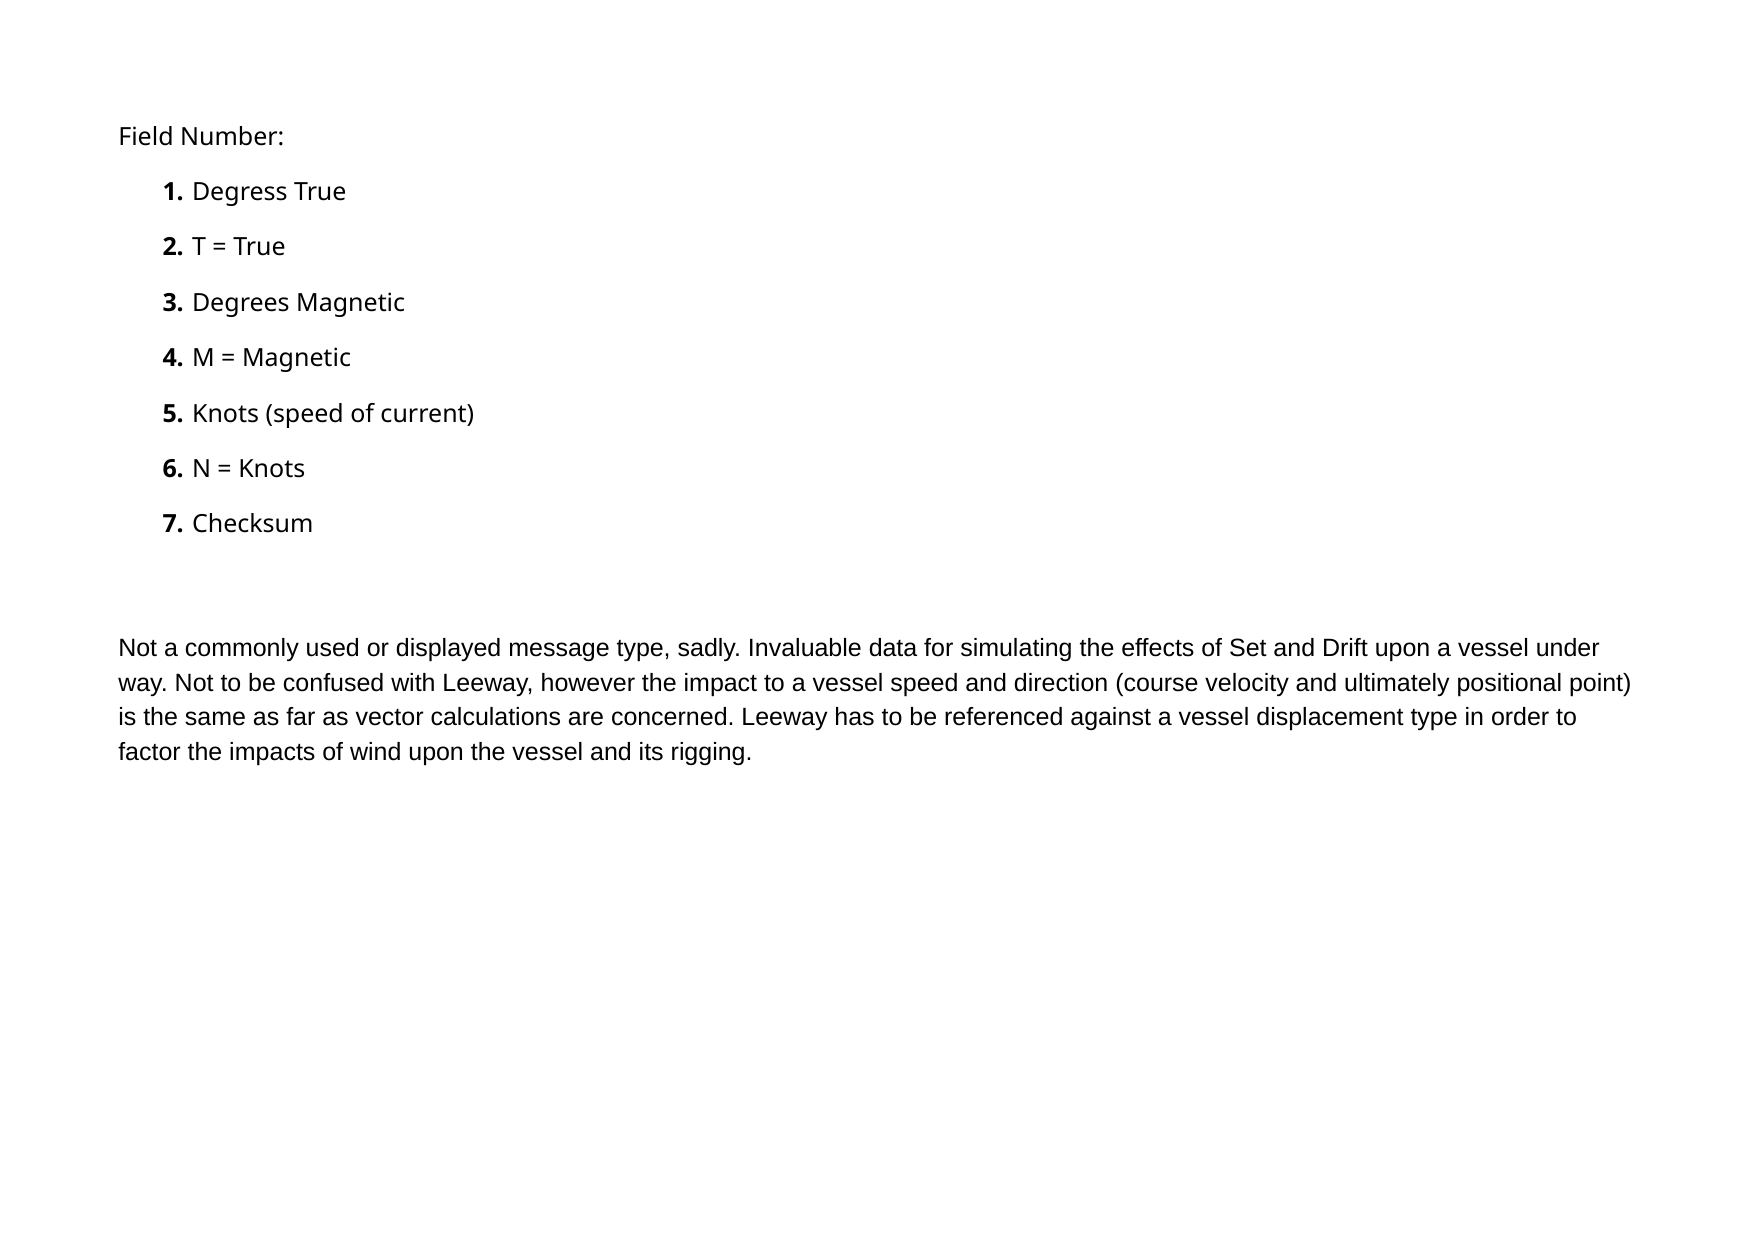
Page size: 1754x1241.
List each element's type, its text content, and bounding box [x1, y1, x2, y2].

text Not a commonly used or displayed message type, sadly. Invaluable data for simulating the effects of Set and Drift upon a vessel under way. Not to be confused with Leeway, however the impact to a vessel speed and direction (course velocity and ultimately positional point) is the same as far as vector calculations are concerned. Leeway has to be referenced against a vessel displacement type in order to factor the impacts of wind upon the vessel and its rigging. [118, 633, 1636, 766]
list M = Magnetic [162, 340, 1636, 374]
text Field Number: [118, 118, 1636, 152]
list T = True [162, 229, 1636, 263]
list Checksum [162, 506, 1636, 540]
list Degress True [162, 173, 1636, 208]
list N = Knots [162, 451, 1636, 485]
list Knots (speed of current) [162, 395, 1636, 429]
list Degrees Magnetic [162, 284, 1636, 318]
